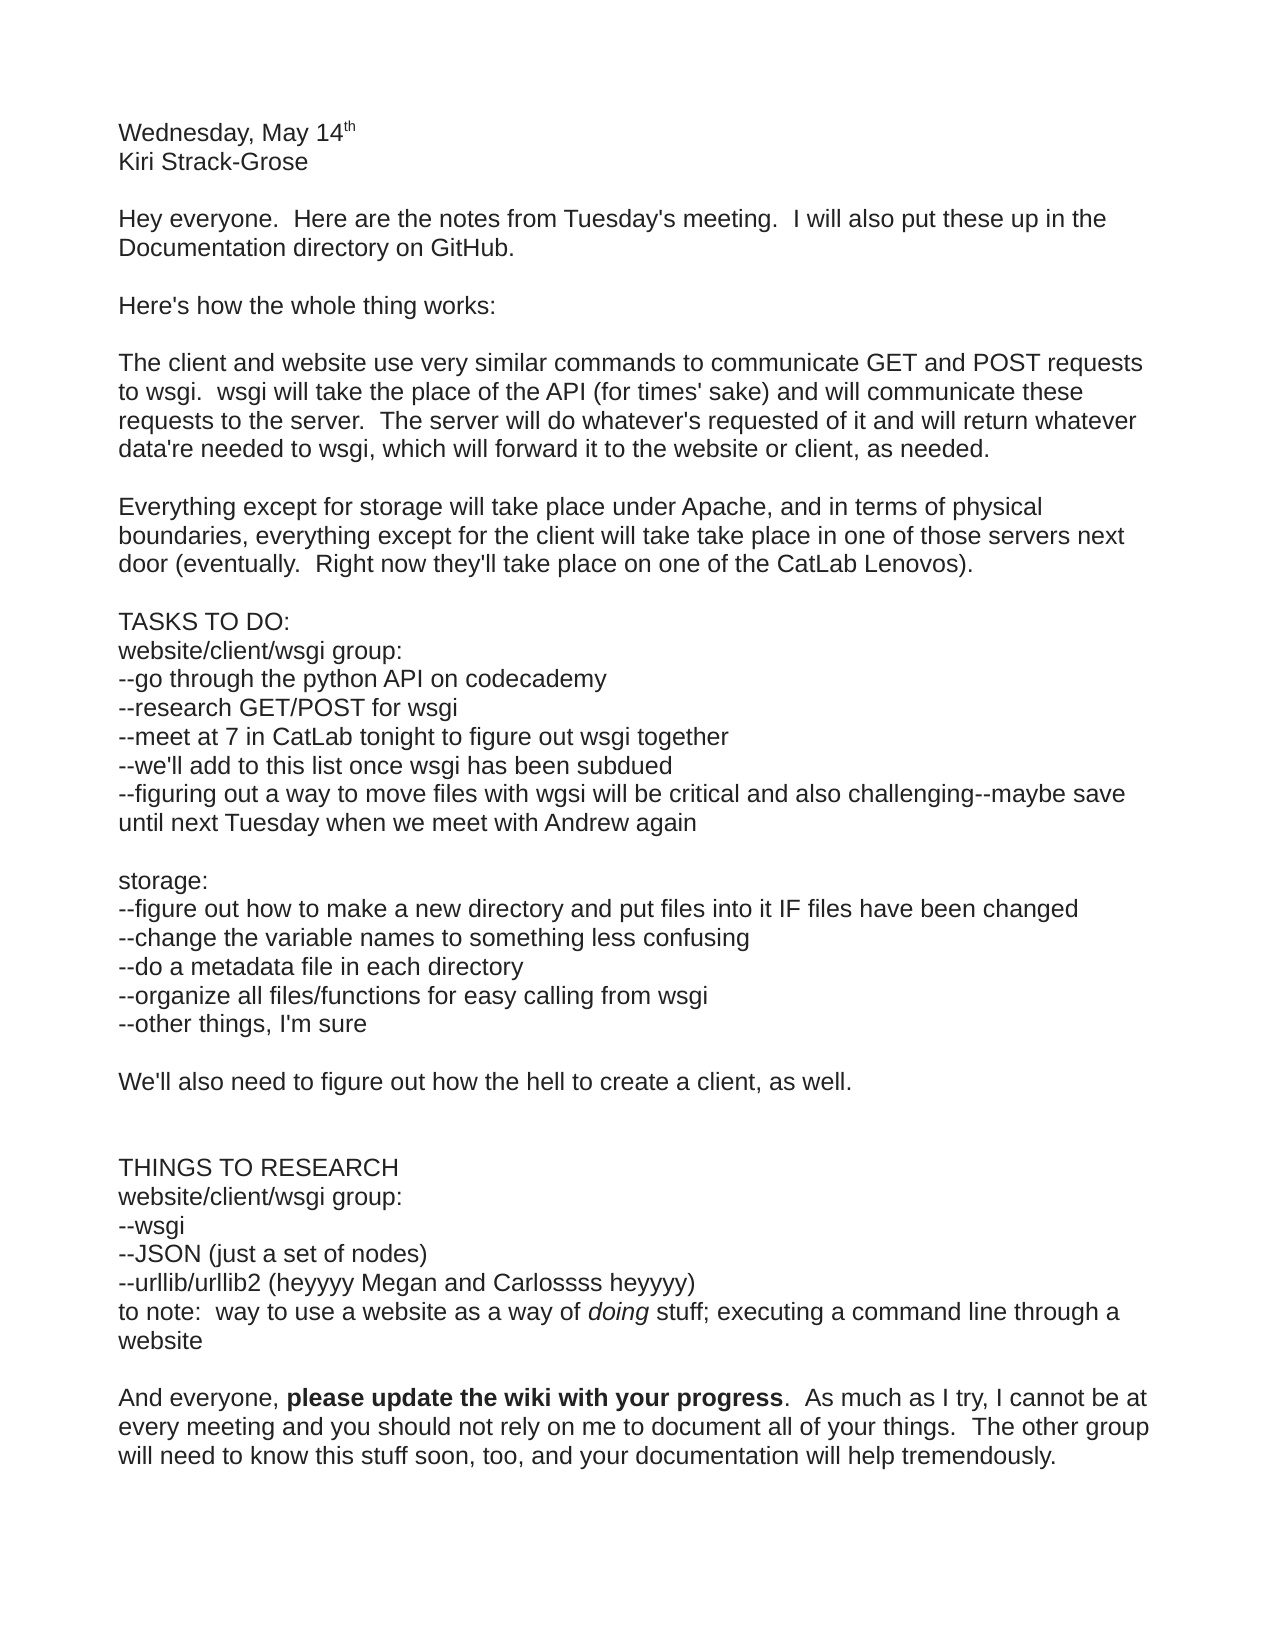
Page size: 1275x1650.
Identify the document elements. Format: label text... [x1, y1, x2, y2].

text --we'll add to this list once wsgi has been subdued [118, 751, 1157, 779]
text We'll also need to figure out how the hell to create a client, as well. [118, 1067, 1157, 1096]
text --figuring out a way to move files with wgsi will be critical and also challenging--maybe save until next Tuesday when we meet with Andrew again [118, 779, 1157, 837]
text And everyone, please update the wiki with your progress. As much as I try, I cannot be at every meeting and you should not rely on me to document all of your things. The other group will need to know this stuff soon, too, and your documentation will help tremendously. [118, 1383, 1157, 1469]
text Everything except for storage will take place under Apache, and in terms of physical boundaries, everything except for the client will take take place in one of those servers next door (eventually. Right now they'll take place on one of the CatLab Lenovos). [118, 492, 1157, 578]
text THINGS TO RESEARCH [118, 1153, 1157, 1182]
text website/client/wsgi group: [118, 1182, 1157, 1211]
text Wednesday, May 14th [118, 118, 1157, 147]
text --change the variable names to something less confusing [118, 923, 1157, 952]
text Kiri Strack-Grose [118, 147, 1157, 176]
text --do a metadata file in each directory [118, 952, 1157, 981]
text --meet at 7 in CatLab tonight to figure out wsgi together [118, 722, 1157, 751]
text TASKS TO DO: [118, 607, 1157, 636]
text --organize all files/functions for easy calling from wsgi [118, 981, 1157, 1009]
text Hey everyone. Here are the notes from Tuesday's meeting. I will also put these up in the Documentation directory on GitHub. [118, 204, 1157, 262]
text --figure out how to make a new directory and put files into it IF files have been changed [118, 894, 1157, 923]
text --JSON (just a set of nodes) [118, 1239, 1157, 1268]
text to note: way to use a website as a way of doing stuff; executing a command line through a website [118, 1297, 1157, 1354]
text website/client/wsgi group: [118, 636, 1157, 664]
text --research GET/POST for wsgi [118, 693, 1157, 722]
text storage: [118, 866, 1157, 894]
text --go through the python API on codecademy [118, 664, 1157, 693]
text The client and website use very similar commands to communicate GET and POST requests to wsgi. wsgi will take the place of the API (for times' sake) and will communicate these requests to the server. The server will do whatever's requested of it and will return whatever data're needed to wsgi, which will forward it to the website or client, as needed. [118, 348, 1157, 463]
text Here's how the whole thing works: [118, 291, 1157, 319]
text --other things, I'm sure [118, 1009, 1157, 1038]
text --wsgi [118, 1211, 1157, 1239]
text --urllib/urllib2 (heyyyy Megan and Carlossss heyyyy) [118, 1268, 1157, 1297]
